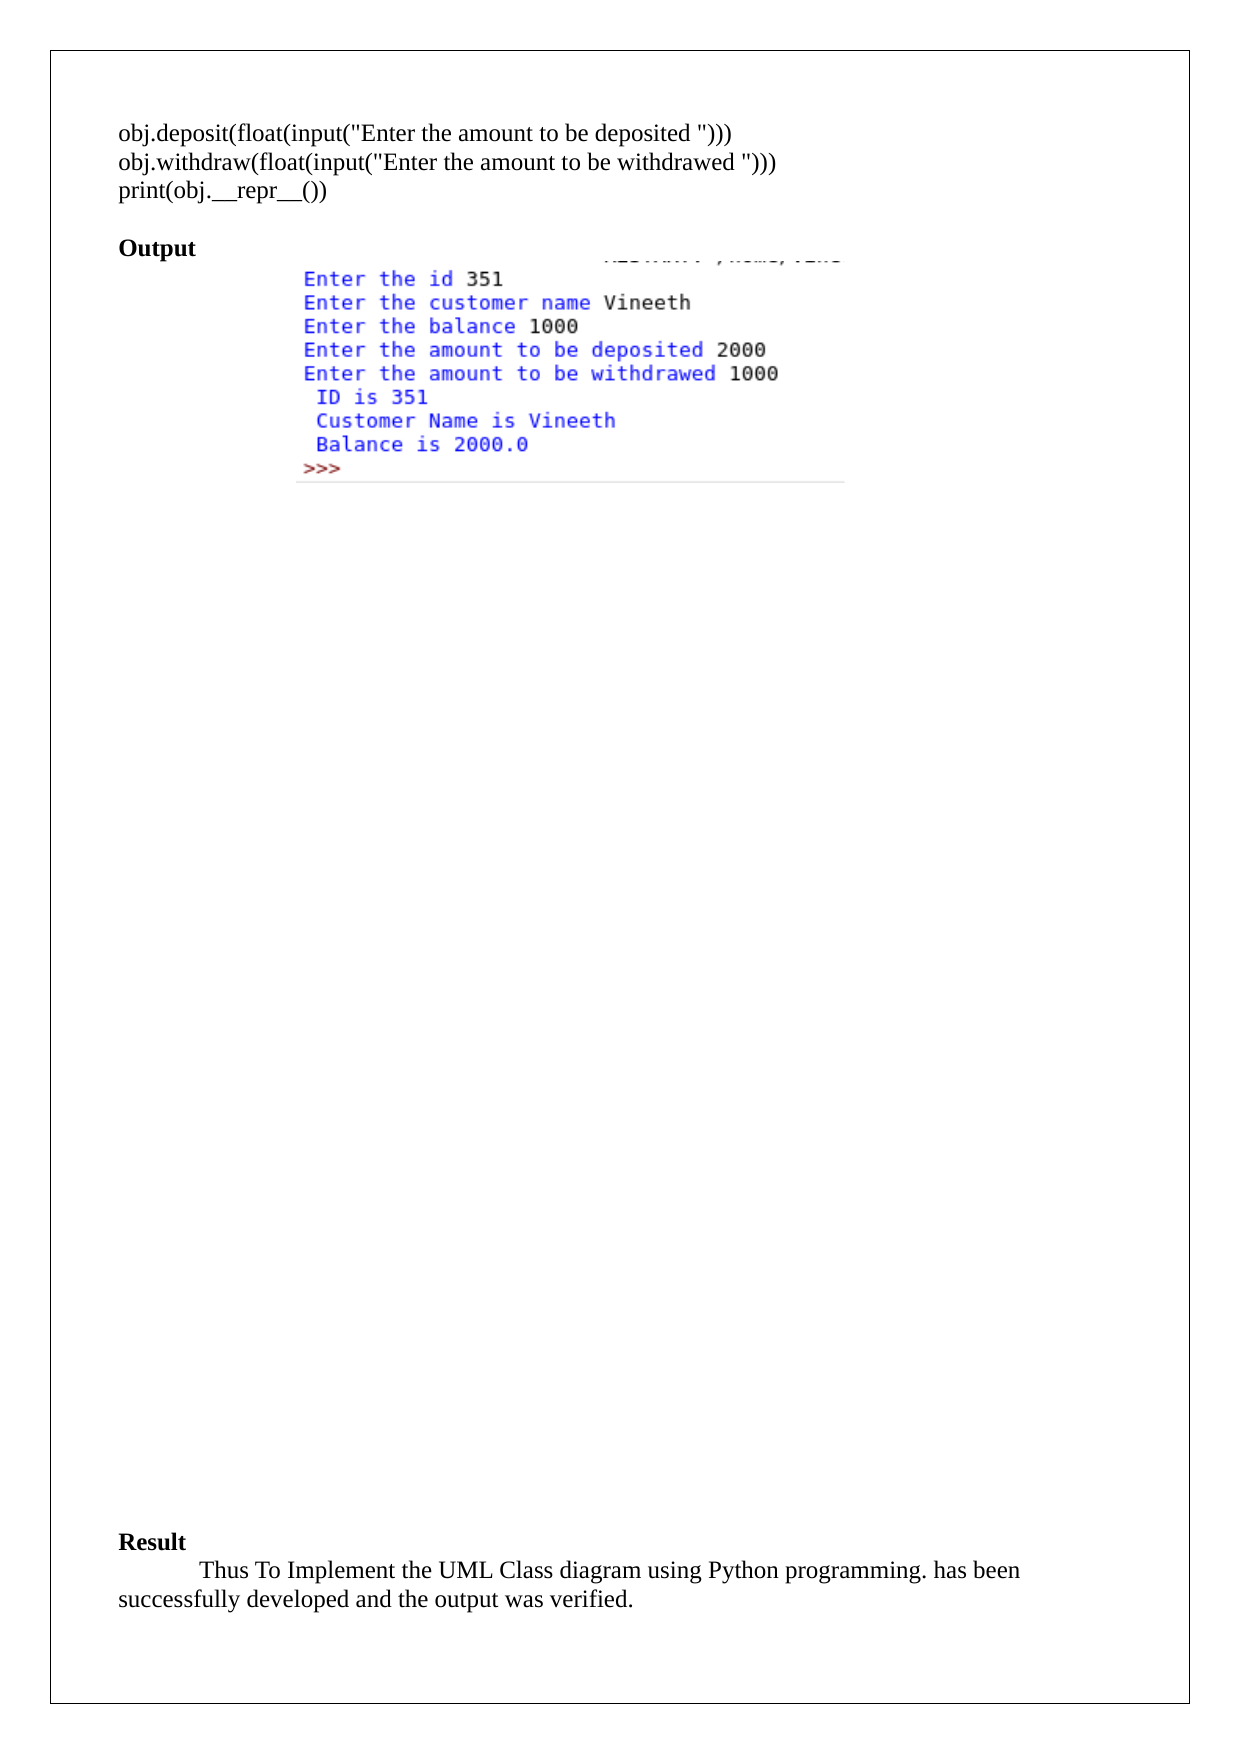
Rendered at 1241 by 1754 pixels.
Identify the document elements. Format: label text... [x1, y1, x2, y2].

text Result [118, 1527, 1122, 1556]
text Thus To Implement the UML Class diagram using Python programming. has been successfully developed and the output was verified. [118, 1556, 1122, 1613]
text obj.withdraw(float(input("Enter the amount to be withdrawed "))) [118, 147, 1122, 176]
text Output [118, 233, 1122, 262]
text obj.deposit(float(input("Enter the amount to be deposited "))) [118, 118, 1122, 147]
text print(obj.__repr__()) [118, 176, 1122, 204]
picture [296, 261, 845, 483]
